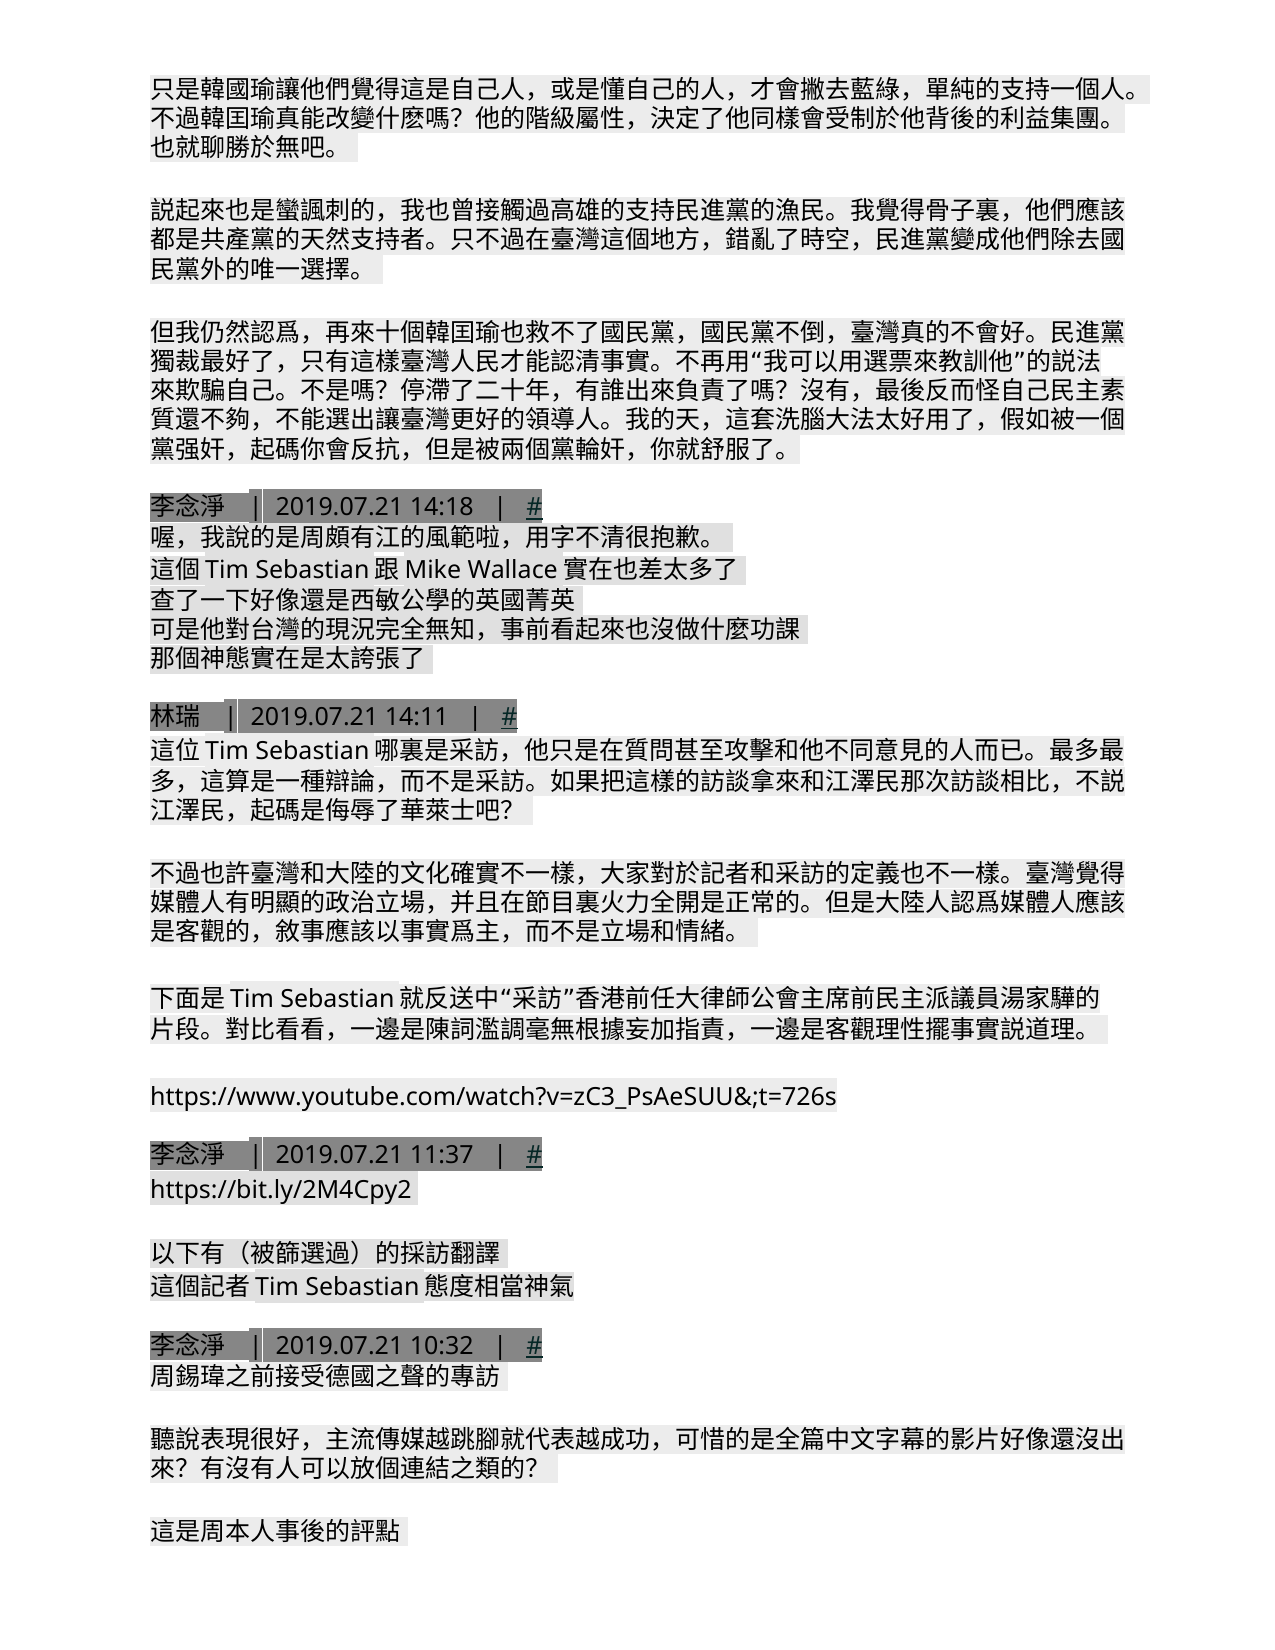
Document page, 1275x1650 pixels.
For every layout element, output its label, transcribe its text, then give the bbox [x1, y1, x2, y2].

text https://bit.ly/2M4Cpy2 以下有（被篩選過）的採訪翻譯 這個記者Tim Sebastian態度相當神氣 [150, 1171, 1125, 1303]
text 這位Tim Sebastian哪裏是采訪，他只是在質問甚至攻擊和他不同意見的人而已。最多最多，這算是一種辯論，而不是采訪。如果把這樣的訪談拿來和江澤民那次訪談相比，不説江澤民，起碼是侮辱了華萊士吧？ 不過也許臺灣和大陸的文化確實不一樣，大家對於記者和采訪的定義也不一樣。臺灣覺得媒體人有明顯的政治立場，并且在節目裏火力全開是正常的。但是大陸人認爲媒體人應該是客觀的，敘事應該以事實爲主，而不是立場和情緒。 下面是Tim Sebastian就反送中“采訪”香港前任大律師公會主席前民主派議員湯家驊的片段。對比看看，一邊是陳詞濫調毫無根據妄加指責，一邊是客觀理性擺事實説道理。 https://www.youtube.com/watch?v=zC3_PsAeSUU&;t=726s [150, 733, 1125, 1112]
text 李念淨 | 2019.07.21 11:37 | # [150, 1137, 1125, 1171]
text 喔，我說的是周頗有江的風範啦，用字不清很抱歉。 這個Tim Sebastian跟Mike Wallace實在也差太多了 查了一下好像還是西敏公學的英國菁英 可是他對台灣的現況完全無知，事前看起來也沒做什麼功課 那個神態實在是太誇張了 [150, 523, 1125, 674]
text 李念淨 | 2019.07.21 14:18 | # [150, 489, 1125, 523]
text 嗯嗯，其實作爲一個大陸人，看周的説話，覺得是比較可笑的，都什麽年代了，國民黨居然還覺得自己能影響共產黨能影響大陸，誰信呢？連完全不懂兩岸事務的外國人也不信吧？唉。這個黨永遠活在自己的階級圈子裏。永遠不懂反思不懂改正甚至連團結都不懂。一百年了，還沒被掃入歷史的塵埃裏，也不容易。 説起階級，大陸人是受過階級教育的，階級劃分是常識。（但在臺灣，應該是個貶義詞吧？我不太瞭解）就説韓國瑜勝選，對於我來説，就是因爲韓國瑜獲得了廣大的工農階級的支持。這些中下階層的人們，在階級上本就永遠不可能和國民黨這些工商買辦混在一起的。只是韓國瑜讓他們覺得這是自己人，或是懂自己的人，才會撇去藍綠，單純的支持一個人。不過韓囯瑜真能改變什麽嗎？他的階級屬性，決定了他同樣會受制於他背後的利益集團。也就聊勝於無吧。 説起來也是蠻諷刺的，我也曾接觸過高雄的支持民進黨的漁民。我覺得骨子裏，他們應該都是共產黨的天然支持者。只不過在臺灣這個地方，錯亂了時空，民進黨變成他們除去國民黨外的唯一選擇。 但我仍然認爲，再來十個韓囯瑜也救不了國民黨，國民黨不倒，臺灣真的不會好。民進黨獨裁最好了，只有這樣臺灣人民才能認清事實。不再用“我可以用選票來教訓他”的説法來欺騙自己。不是嗎？停滯了二十年，有誰出來負責了嗎？沒有，最後反而怪自己民主素質還不夠，不能選出讓臺灣更好的領導人。我的天，這套洗腦大法太好用了，假如被一個黨强奸，起碼你會反抗，但是被兩個黨輪奸，你就舒服了。 [150, 75, 1125, 464]
text 林瑞 | 2019.07.21 14:11 | # [150, 699, 1125, 733]
text 李念淨 | 2019.07.21 10:32 | # [150, 1328, 1125, 1362]
text 周錫瑋之前接受德國之聲的專訪 聽說表現很好，主流傳媒越跳腳就代表越成功，可惜的是全篇中文字幕的影片好像還沒出來？有沒有人可以放個連結之類的？ 這是周本人事後的評點 [150, 1362, 1125, 1546]
